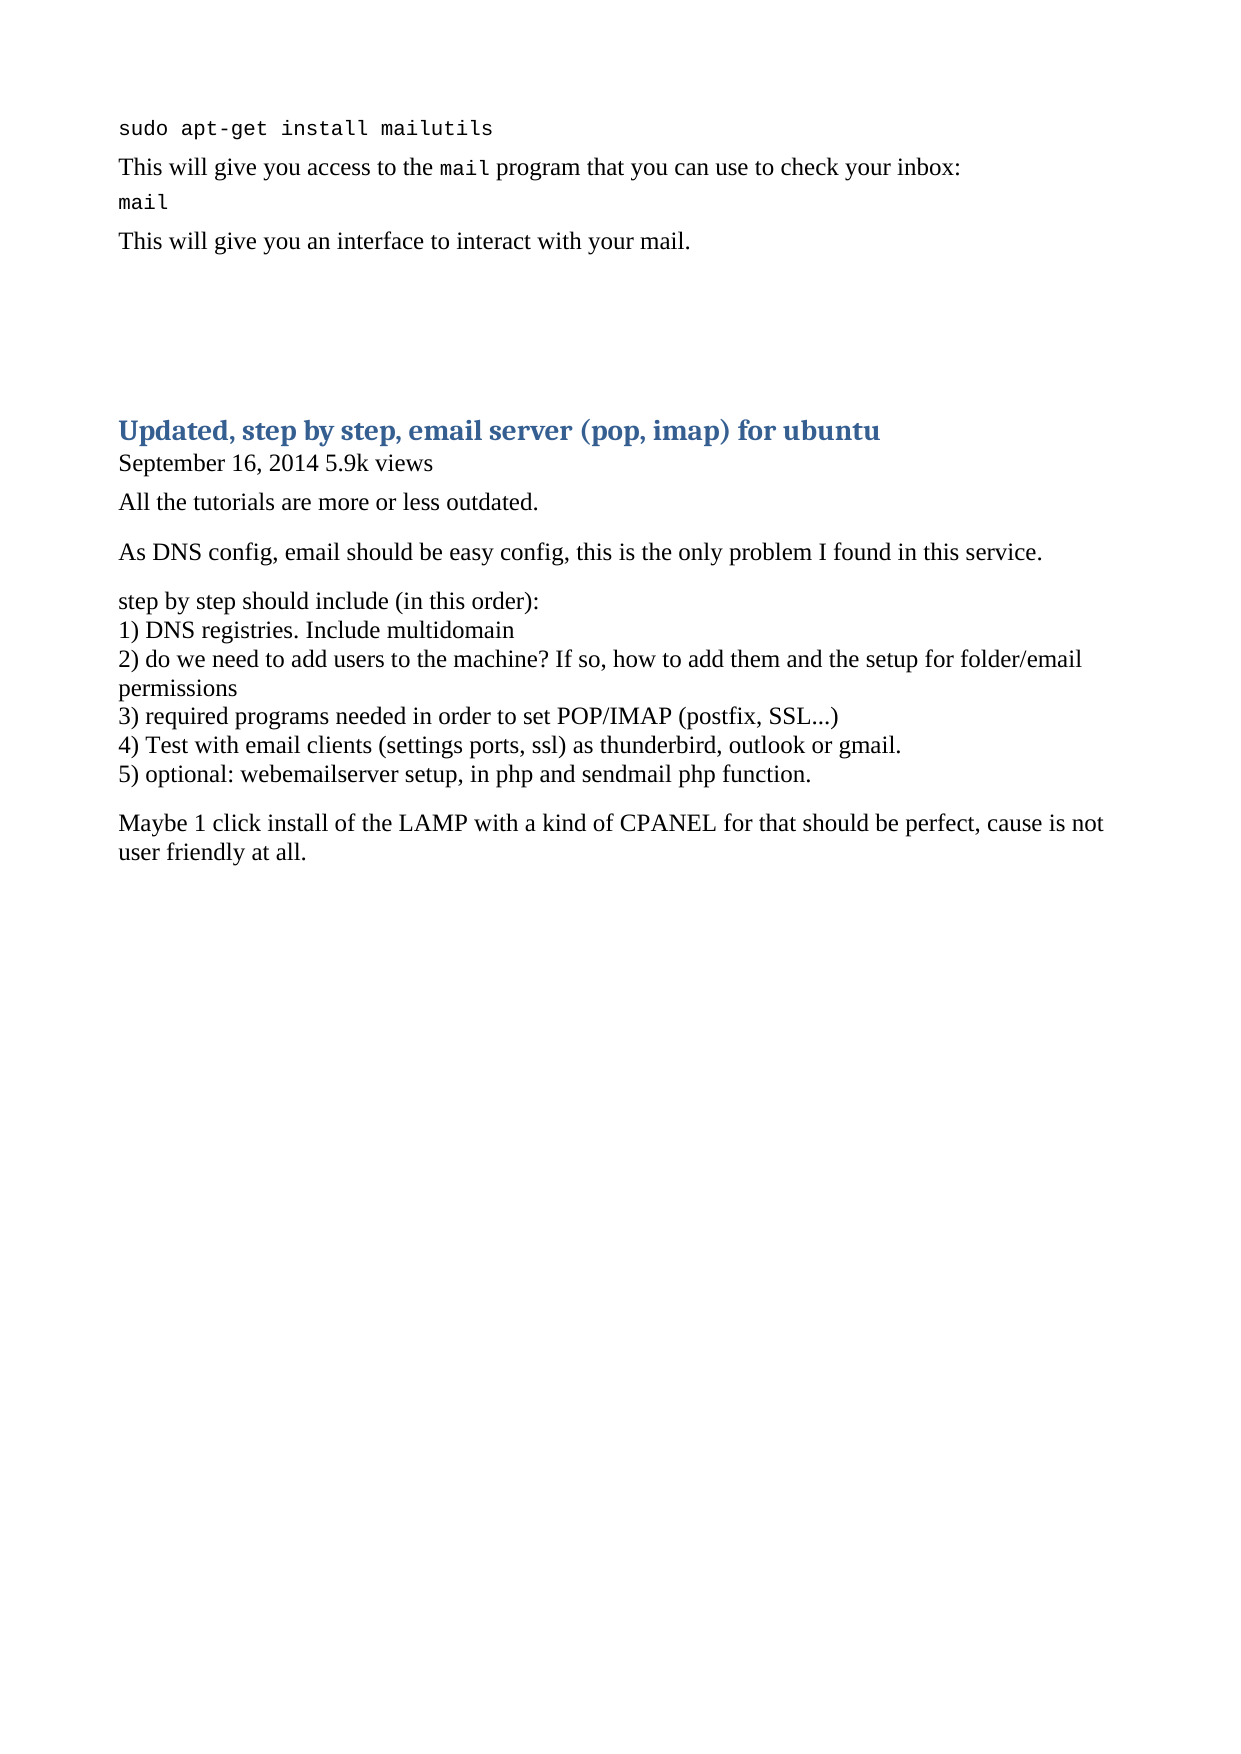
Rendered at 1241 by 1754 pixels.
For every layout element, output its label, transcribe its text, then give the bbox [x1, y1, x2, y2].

text mail [118, 192, 1122, 216]
text step by step should include (in this order): 1) DNS registries. Include multidomain 2) do we need to add users to the machine? If so, how to add them and the setup for folder/email permissions 3) required programs needed in order to set POP/IMAP (postfix, SSL...) 4) Test with email clients (settings ports, ssl) as thunderbird, outlook or gmail. 5) optional: webemailserver setup, in php and sendmail php function. [118, 586, 1122, 788]
text As DNS config, email should be easy config, this is the only problem I found in this service. [118, 537, 1122, 566]
text Maybe 1 click install of the LAMP with a kind of CPANEL for that should be perfect, cause is not user friendly at all. [118, 808, 1122, 866]
text sudo apt-get install mailutils [118, 118, 1122, 142]
text September 16, 2014 5.9k views [118, 448, 1122, 477]
text This will give you access to the mail program that you can use to check your inbox: [118, 152, 1122, 182]
text This will give you an interface to interact with your mail. [118, 226, 1122, 255]
subtitle Updated, step by step, email server (pop, imap) for ubuntu [118, 414, 1122, 448]
text All the tutorials are more or less outdated. [118, 487, 1122, 516]
